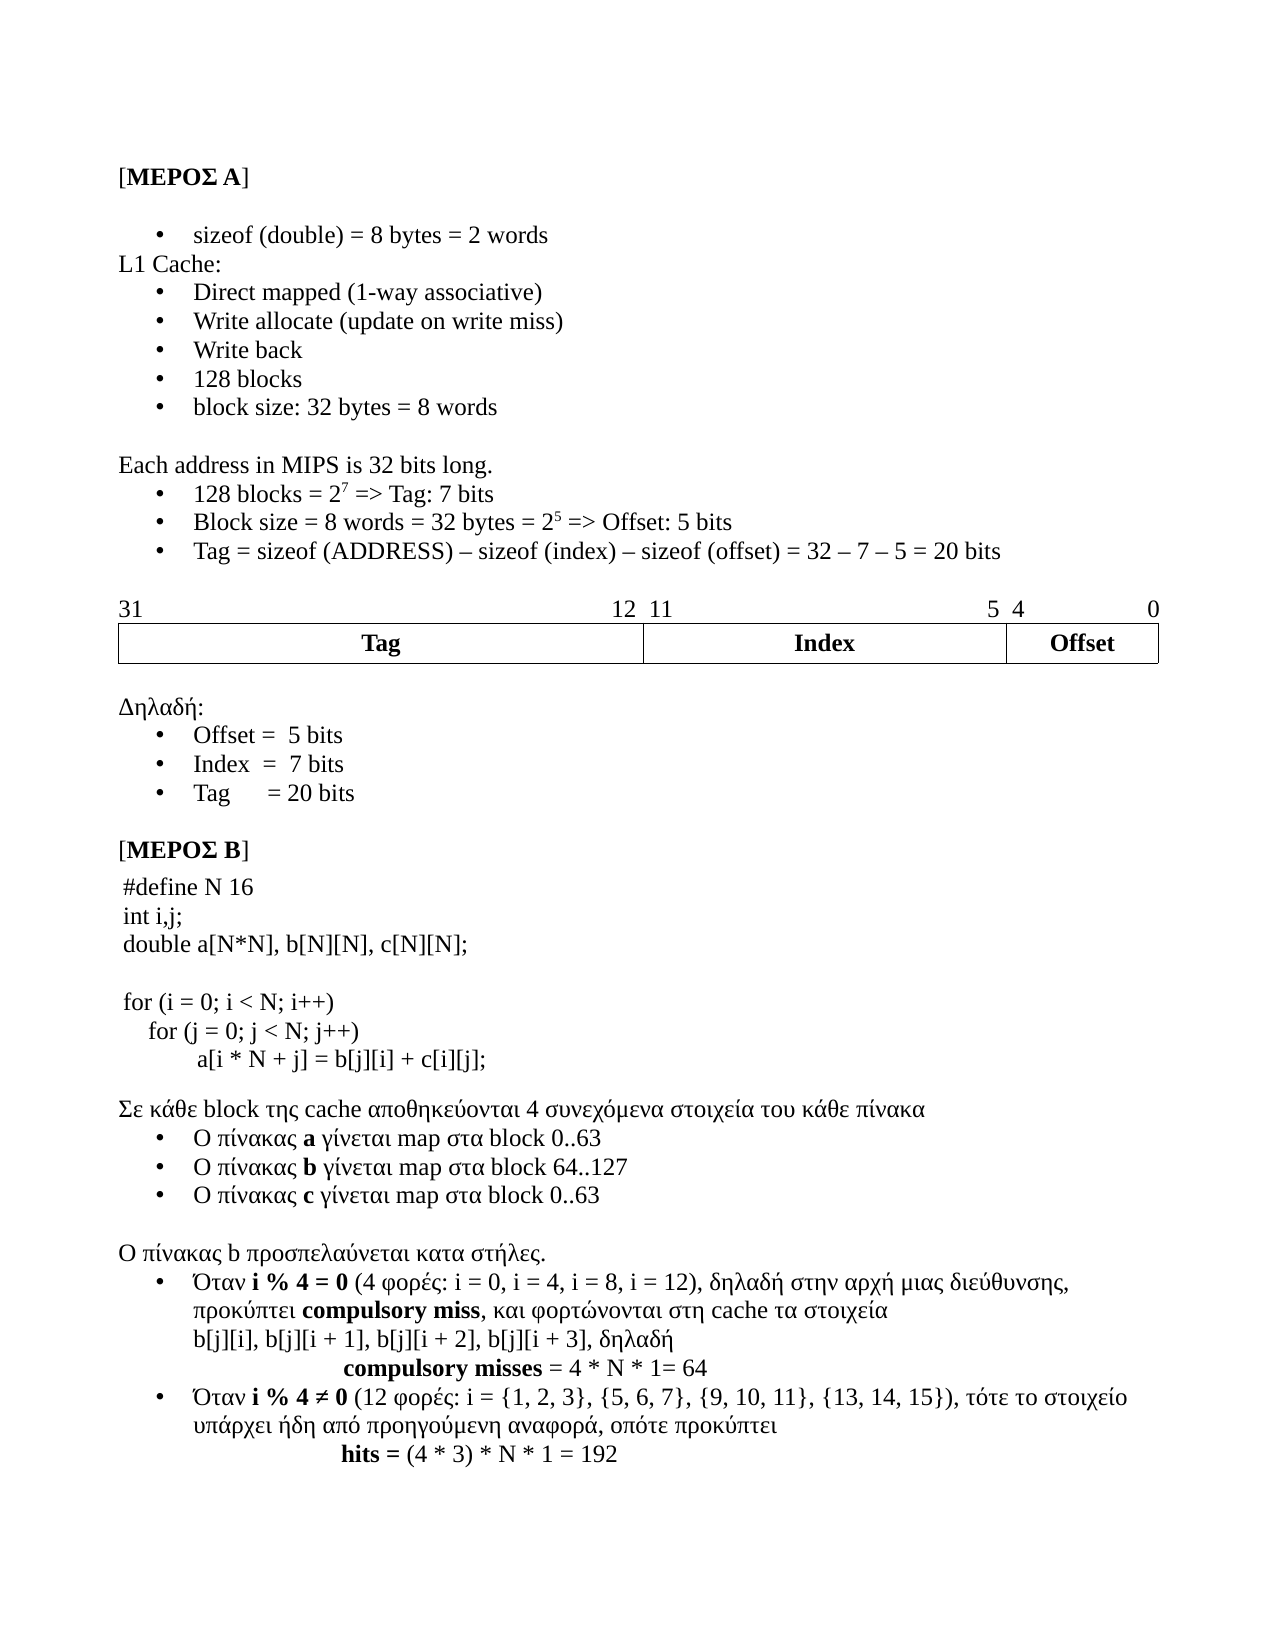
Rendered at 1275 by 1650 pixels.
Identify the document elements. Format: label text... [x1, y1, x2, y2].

table_header Offset [1007, 624, 1158, 663]
text Each address in MIPS is 32 bits long. [118, 450, 1177, 479]
list Ο πίνακας c γίνεται map στα block 0..63 [156, 1180, 1177, 1209]
list Όταν i % 4 = 0 (4 φορές: i = 0, i = 4, i = 8, i = 12), δηλαδή στην αρχή μιας διεύθυνσης, προκύπτει compulsory miss, και φορτώνονται στη cache τα στοιχεία b[j][i], b[j][i + 1], b[j][i + 2], b[j][i + 3], δηλαδή [156, 1267, 1177, 1353]
list Tag = sizeof (ADDRESS) – sizeof (index) – sizeof (offset) = 32 – 7 – 5 = 20 bits [156, 536, 1177, 565]
text L1 Cache: [118, 249, 1177, 277]
table_header Index [644, 624, 1006, 663]
list Tag = 20 bits [156, 778, 1177, 807]
list Write back [156, 335, 1177, 364]
list Ο πίνακας b γίνεται map στα block 64..127 [156, 1152, 1177, 1180]
text Δηλαδή: [118, 692, 1177, 720]
list compulsory misses = 4 * Ν * 1= 64 [306, 1353, 1177, 1382]
list Offset = 5 bits [156, 720, 1177, 749]
list Block size = 8 words = 32 bytes = 25 => Offset: 5 bits [156, 507, 1177, 536]
list 128 blocks = 27 => Tag: 7 bits [156, 479, 1177, 507]
list Ο πίνακας a γίνεται map στα block 0..63 [156, 1123, 1177, 1152]
text [ΜΕΡΟΣ Β] [118, 835, 1177, 864]
table_header Tag [119, 624, 643, 663]
list Write allocate (update on write miss) [156, 306, 1177, 335]
list Index = 7 bits [156, 749, 1177, 778]
text 31 12 11 5 4 0 [118, 594, 1177, 622]
list Όταν i % 4 ≠ 0 (12 φορές: i = {1, 2, 3}, {5, 6, 7}, {9, 10, 11}, {13, 14, 15}), τότε το στοιχείο υπάρχει ήδη από προηγούμενη αναφορά, οπότε προκύπτει hits = (4 * 3) * Ν * 1 = 192 [156, 1382, 1177, 1468]
list sizeof (double) = 8 bytes = 2 words [156, 220, 1177, 249]
text [ΜΕΡΟΣ Α] [118, 162, 1177, 191]
list 128 blocks [156, 364, 1177, 392]
list block size: 32 bytes = 8 words [156, 392, 1177, 421]
text Ο πίνακας b προσπελαύνεται κατα στήλες. [118, 1238, 1177, 1267]
text Σε κάθε block της cache αποθηκεύονται 4 συνεχόμενα στοιχεία του κάθε πίνακα [118, 1094, 1177, 1123]
list Direct mapped (1-way associative) [156, 277, 1177, 306]
